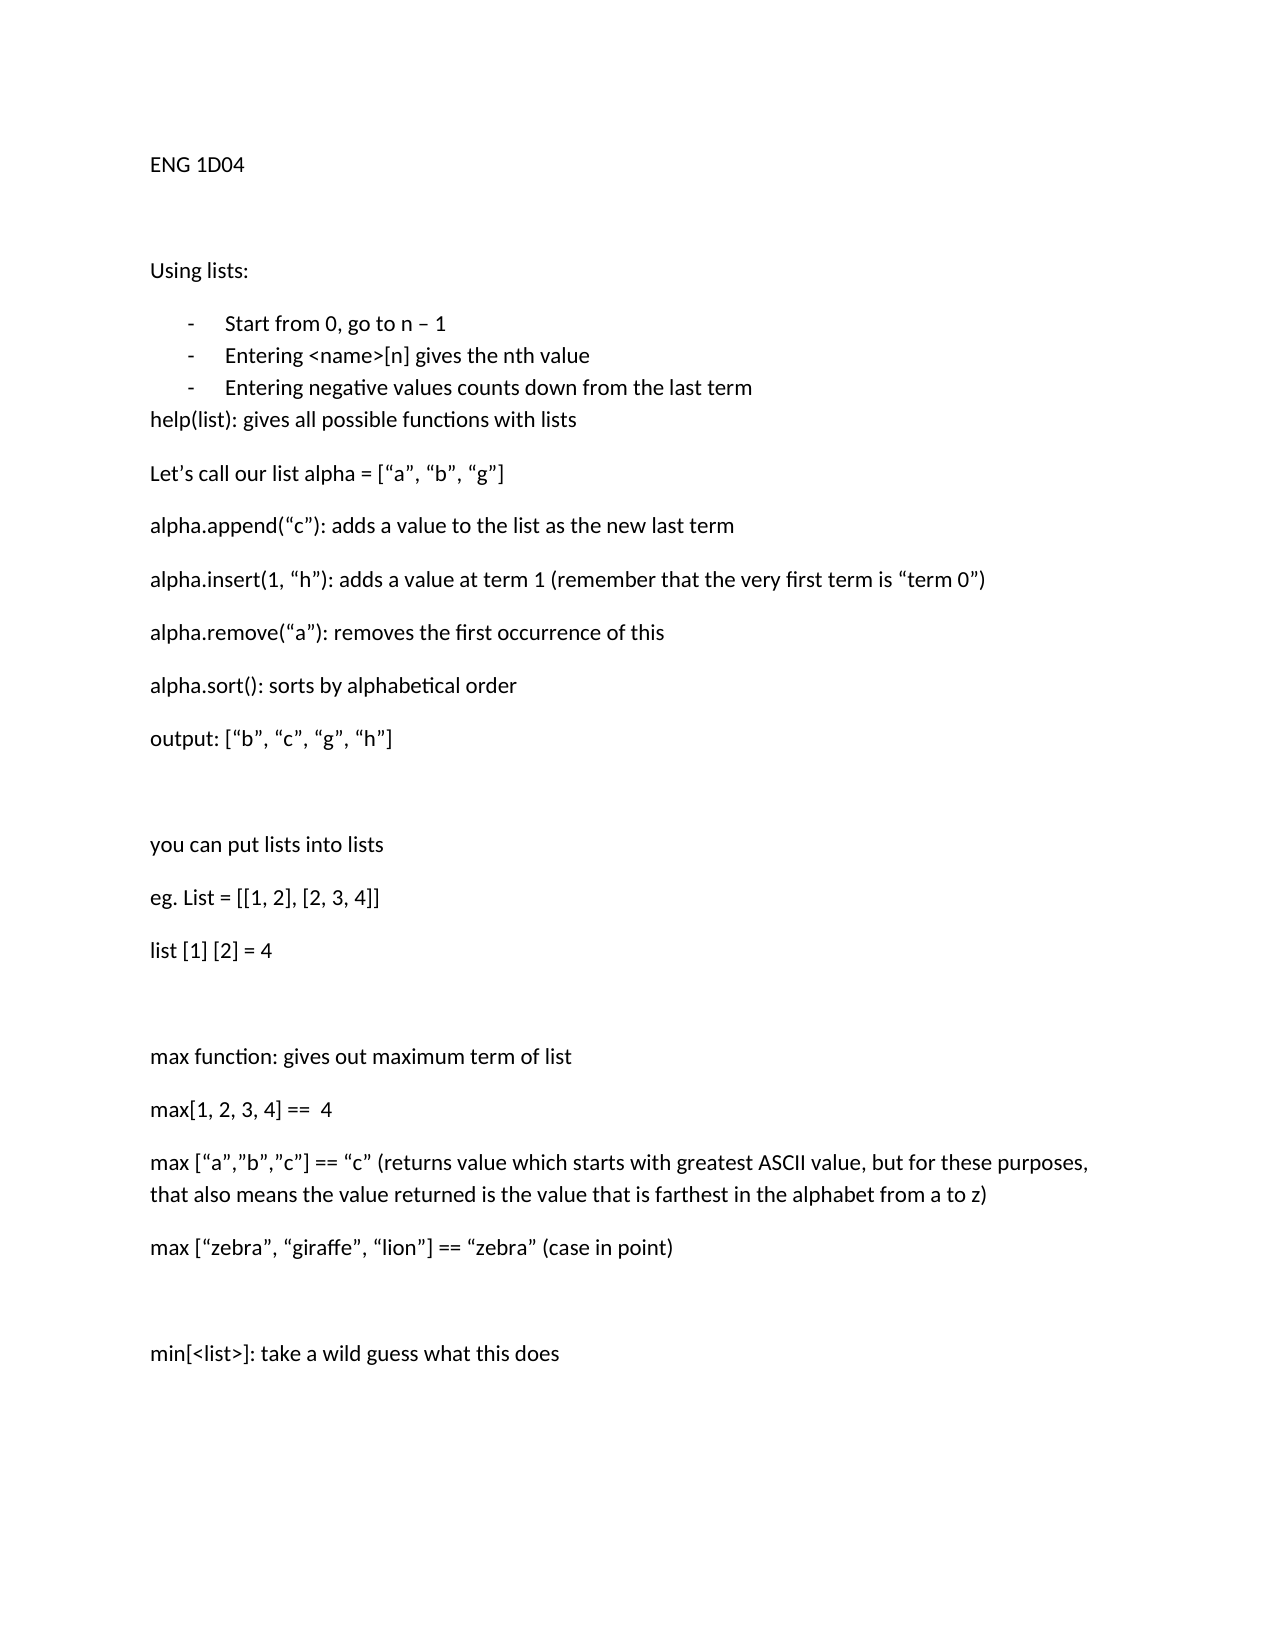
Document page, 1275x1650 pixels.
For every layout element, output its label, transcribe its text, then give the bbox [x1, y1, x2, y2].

text alpha.append(“c”): adds a value to the list as the new last term [150, 512, 1125, 540]
list Entering <name>[n] gives the nth value [187, 341, 1125, 369]
list Entering negative values counts down from the last term [187, 373, 1125, 401]
text alpha.insert(1, “h”): adds a value at term 1 (remember that the very first term is “term 0”) [150, 565, 1125, 593]
text Using lists: [150, 256, 1125, 284]
text output: [“b”, “c”, “g”, “h”] [150, 724, 1125, 752]
text max [“zebra”, “giraffe”, “lion”] == “zebra” (case in point) [150, 1233, 1125, 1261]
text help(list): gives all possible functions with lists [150, 406, 1125, 434]
text ENG 1D04 [150, 150, 1125, 178]
text Let’s call our list alpha = [“a”, “b”, “g”] [150, 459, 1125, 487]
text max function: gives out maximum term of list [150, 1042, 1125, 1070]
text eg. List = [[1, 2], [2, 3, 4]] [150, 883, 1125, 911]
text alpha.remove(“a”): removes the first occurrence of this [150, 618, 1125, 646]
text max[1, 2, 3, 4] == 4 [150, 1095, 1125, 1123]
list Start from 0, go to n – 1 [187, 309, 1125, 337]
text you can put lists into lists [150, 830, 1125, 858]
text min[<list>]: take a wild guess what this does [150, 1339, 1125, 1367]
text alpha.sort(): sorts by alphabetical order [150, 671, 1125, 699]
text max [“a”,”b”,”c”] == “c” (returns value which starts with greatest ASCII value, but for these purposes, that also means the value returned is the value that is farthest in the alphabet from a to z) [150, 1148, 1125, 1208]
text list [1] [2] = 4 [150, 936, 1125, 964]
